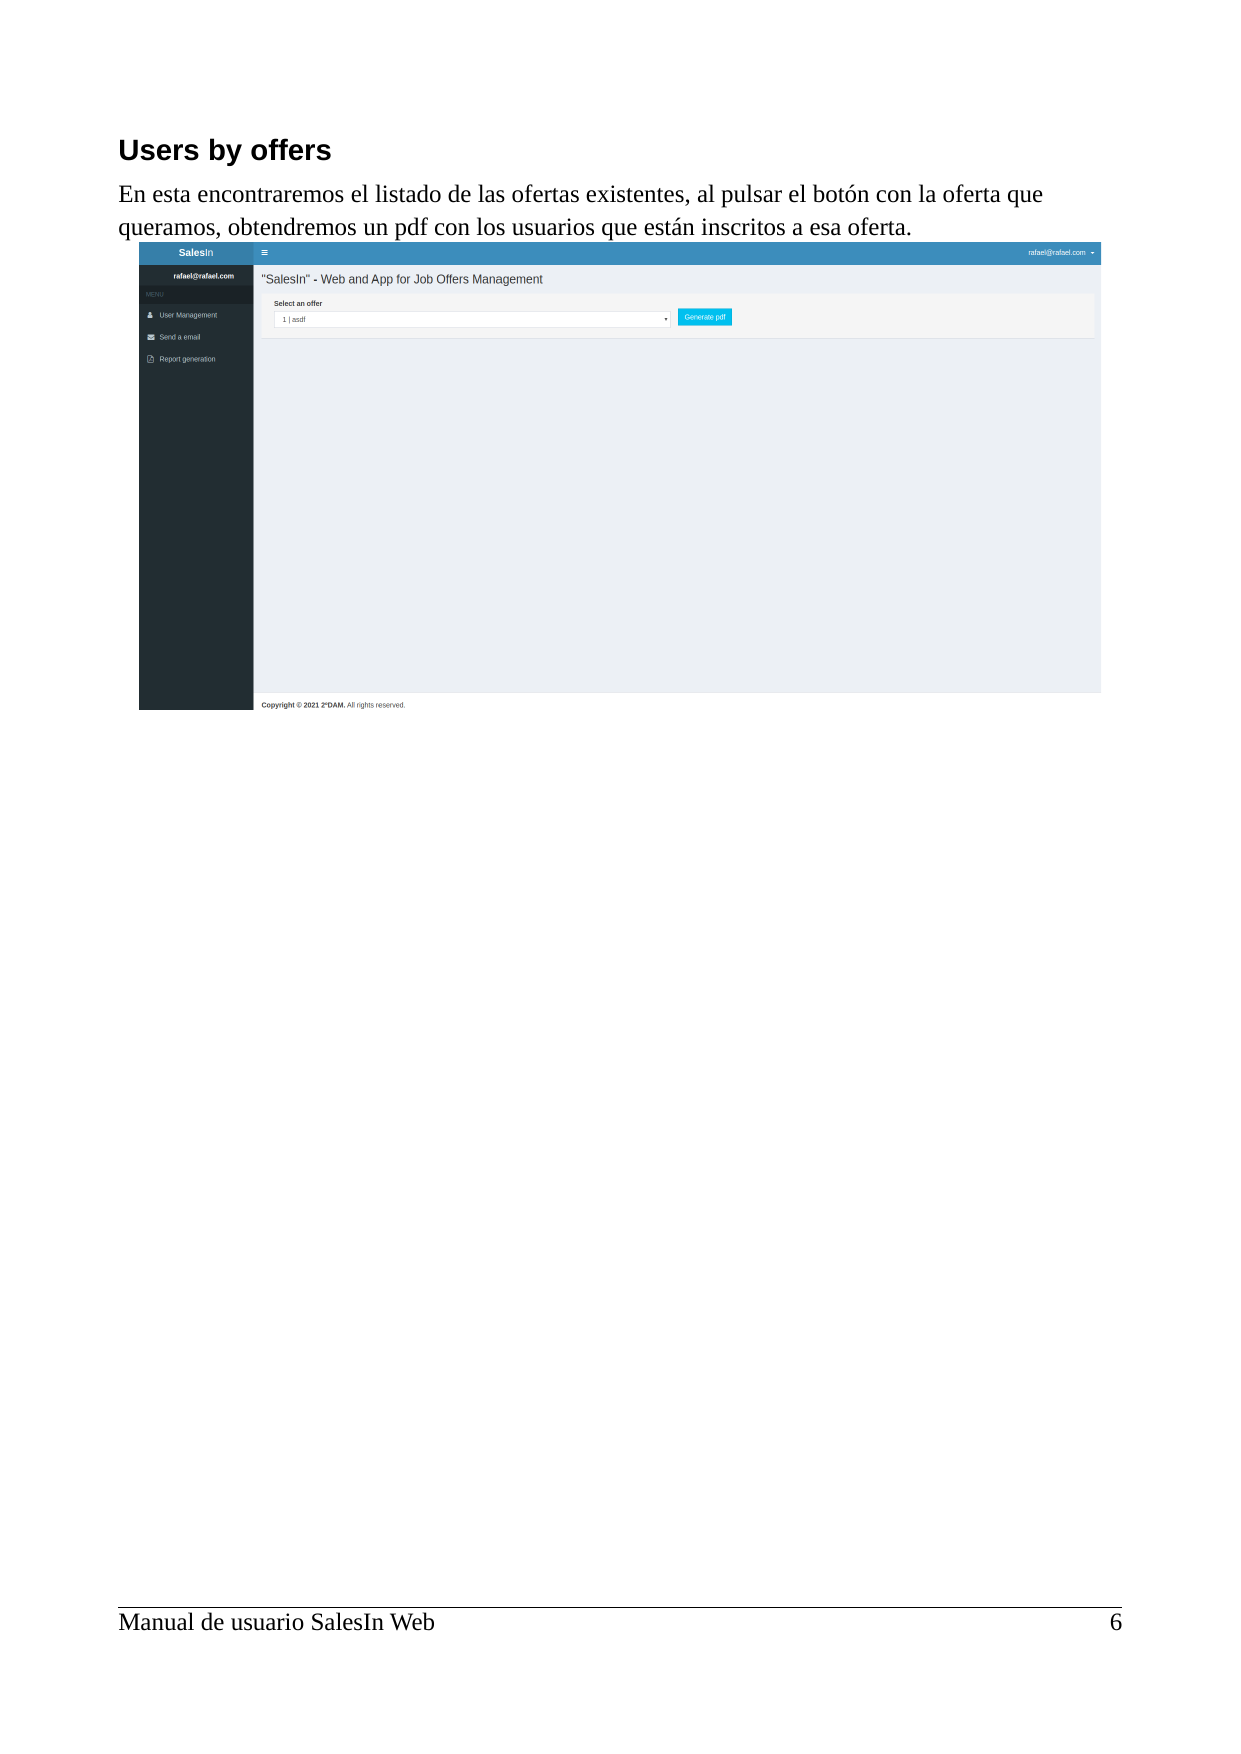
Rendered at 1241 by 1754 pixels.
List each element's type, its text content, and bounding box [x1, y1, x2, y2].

text En esta encontraremos el listado de las ofertas existentes, al pulsar el botón con la oferta que queramos, obtendremos un pdf con los usuarios que están inscritos a esa oferta. [118, 179, 1122, 241]
subtitle Users by offers [118, 133, 1122, 166]
